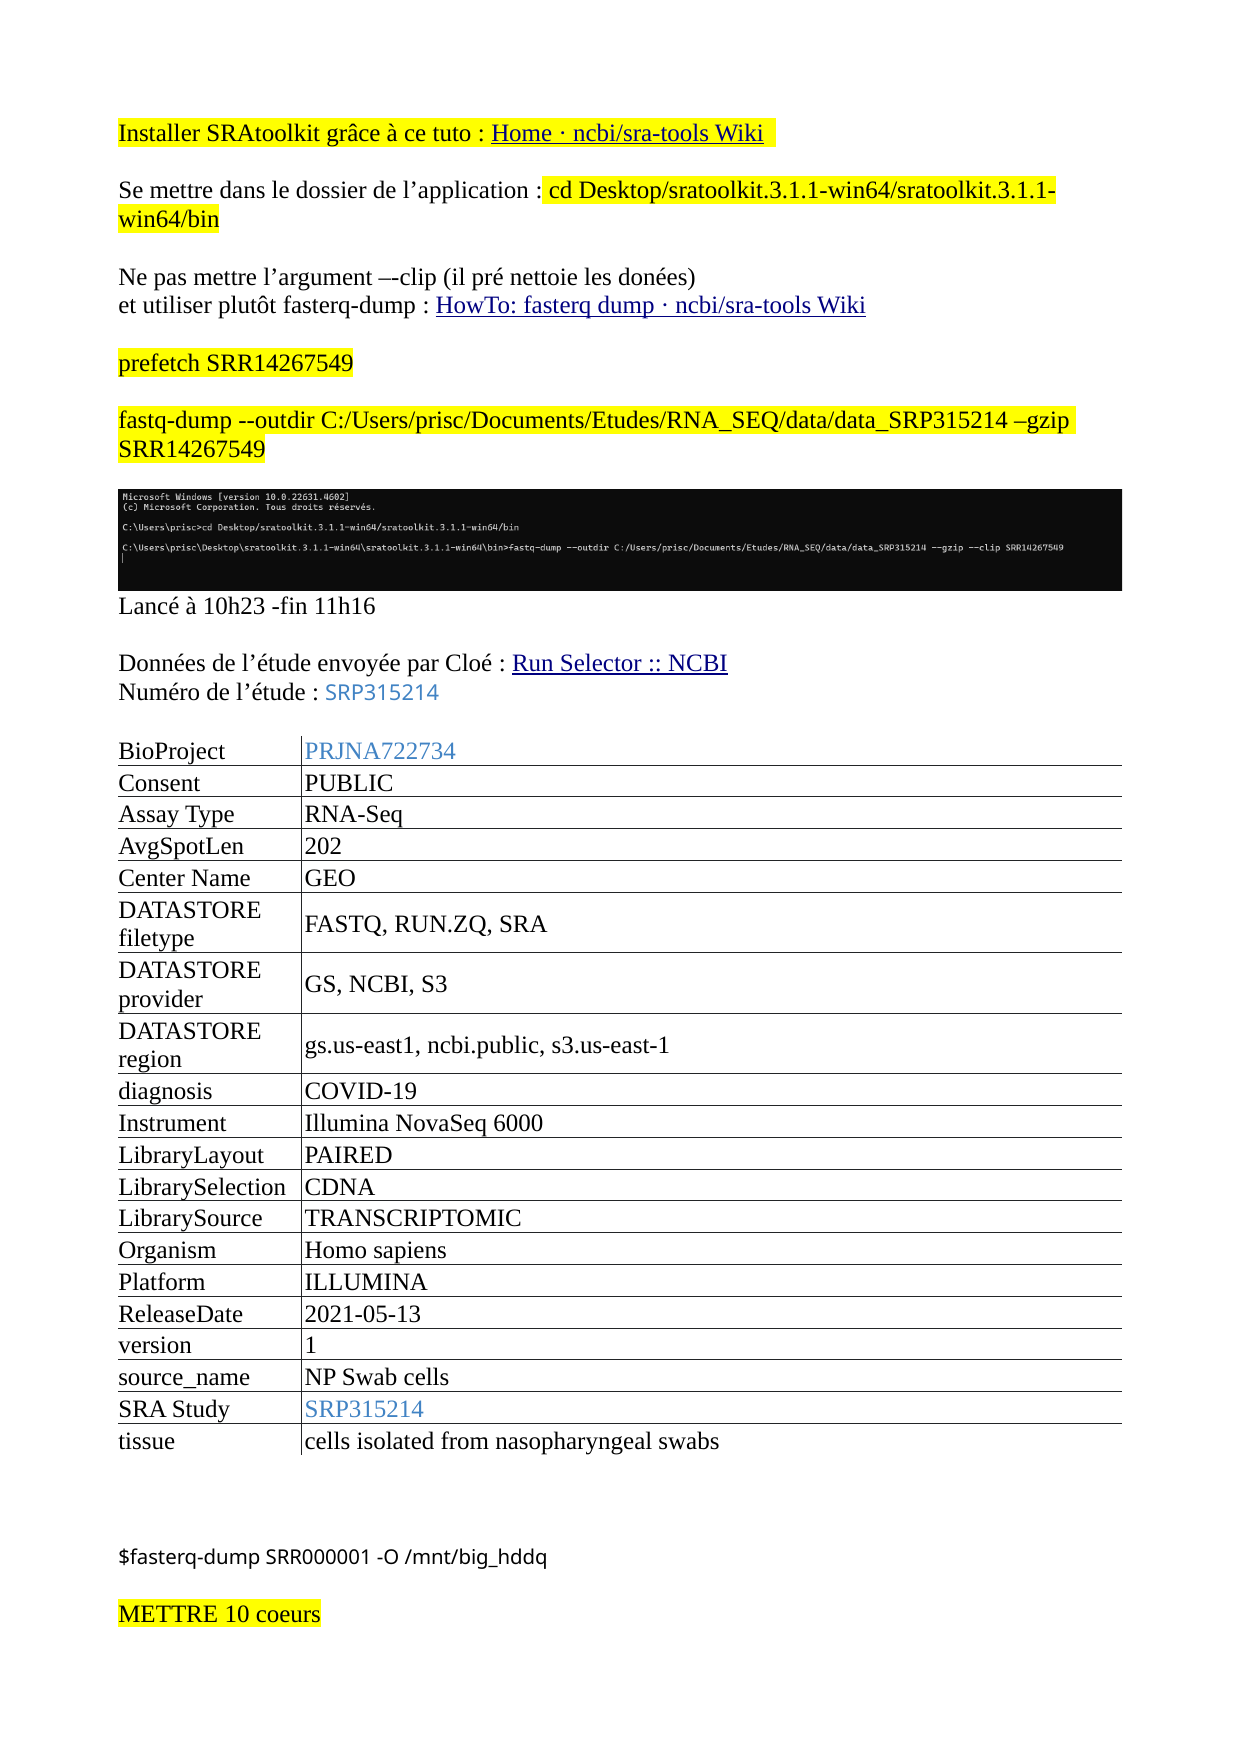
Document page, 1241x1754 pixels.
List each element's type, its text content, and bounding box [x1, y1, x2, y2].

table_cell SRA Study [118, 1392, 301, 1423]
table_cell tissue [118, 1424, 301, 1454]
table_cell fastq, run.zq, sra [302, 893, 1122, 952]
table_cell public [302, 766, 1122, 796]
table_cell ReleaseDate [118, 1297, 301, 1327]
text METTRE 10 coeurs [118, 1599, 1122, 1627]
text Numéro de l’étude : SRP315214 [118, 677, 1122, 707]
table_cell COVID-19 [302, 1074, 1122, 1105]
table_cell Assay Type [118, 797, 301, 828]
table_cell DATASTORE region [118, 1014, 301, 1073]
table_cell 2021-05-13 [302, 1297, 1122, 1327]
table_cell LibrarySelection [118, 1170, 301, 1200]
text $fasterq-dump SRR000001 -O /mnt/big_hddq [118, 1541, 1122, 1570]
text Se mettre dans le dossier de l’application : cd Desktop/sratoolkit.3.1.1-win64/sratoolkit.3.1.1-win64/bin [118, 176, 1122, 233]
table_cell gs.us-east1, ncbi.public, s3.us-east-1 [302, 1014, 1122, 1073]
table_cell Center Name [118, 861, 301, 892]
table_cell GEO [302, 861, 1122, 892]
table_cell 202 [302, 829, 1122, 860]
table_cell PAIRED [302, 1138, 1122, 1168]
table_cell LibraryLayout [118, 1138, 301, 1168]
picture [118, 489, 1123, 591]
text prefetch SRR14267549 [118, 348, 1122, 377]
table_cell diagnosis [118, 1074, 301, 1105]
table_cell AvgSpotLen [118, 829, 301, 860]
table_cell NP Swab cells [302, 1360, 1122, 1391]
text et utiliser plutôt fasterq-dump : HowTo: fasterq dump · ncbi/sra-tools Wiki [118, 291, 1122, 319]
table_cell Platform [118, 1265, 301, 1296]
table_cell LibrarySource [118, 1201, 301, 1232]
text fastq-dump --outdir C:/Users/prisc/Documents/Etudes/RNA_SEQ/data/data_SRP315214 –gzip SRR14267549 [118, 406, 1122, 463]
table_cell source_name [118, 1360, 301, 1391]
table_cell gs, ncbi, s3 [302, 953, 1122, 1013]
table_cell Consent [118, 766, 301, 796]
table_cell SRP315214 [302, 1392, 1122, 1423]
text Ne pas mettre l’argument –-clip (il pré nettoie les donées) [118, 262, 1122, 291]
table_cell Illumina NovaSeq 6000 [302, 1106, 1122, 1137]
table_cell cDNA [302, 1170, 1122, 1200]
table_cell DATASTORE filetype [118, 893, 301, 952]
text Données de l’étude envoyée par Cloé : Run Selector :: NCBI [118, 648, 1122, 677]
table_cell Homo sapiens [302, 1233, 1122, 1264]
table_cell Instrument [118, 1106, 301, 1137]
table_header BioProject [118, 736, 301, 764]
table_header PRJNA722734 [302, 736, 1122, 764]
text Installer SRAtoolkit grâce à ce tuto : Home · ncbi/sra-tools Wiki [118, 118, 1122, 147]
table_cell cells isolated from nasopharyngeal swabs [302, 1424, 1122, 1454]
table_cell 1 [302, 1329, 1122, 1359]
table_cell version [118, 1329, 301, 1359]
table_cell TRANSCRIPTOMIC [302, 1201, 1122, 1232]
text Lancé à 10h23 -fin 11h16 [118, 591, 1122, 620]
table_cell DATASTORE provider [118, 953, 301, 1013]
text [118, 463, 1122, 489]
table_cell ILLUMINA [302, 1265, 1122, 1296]
table_cell RNA-Seq [302, 797, 1122, 828]
table_cell Organism [118, 1233, 301, 1264]
